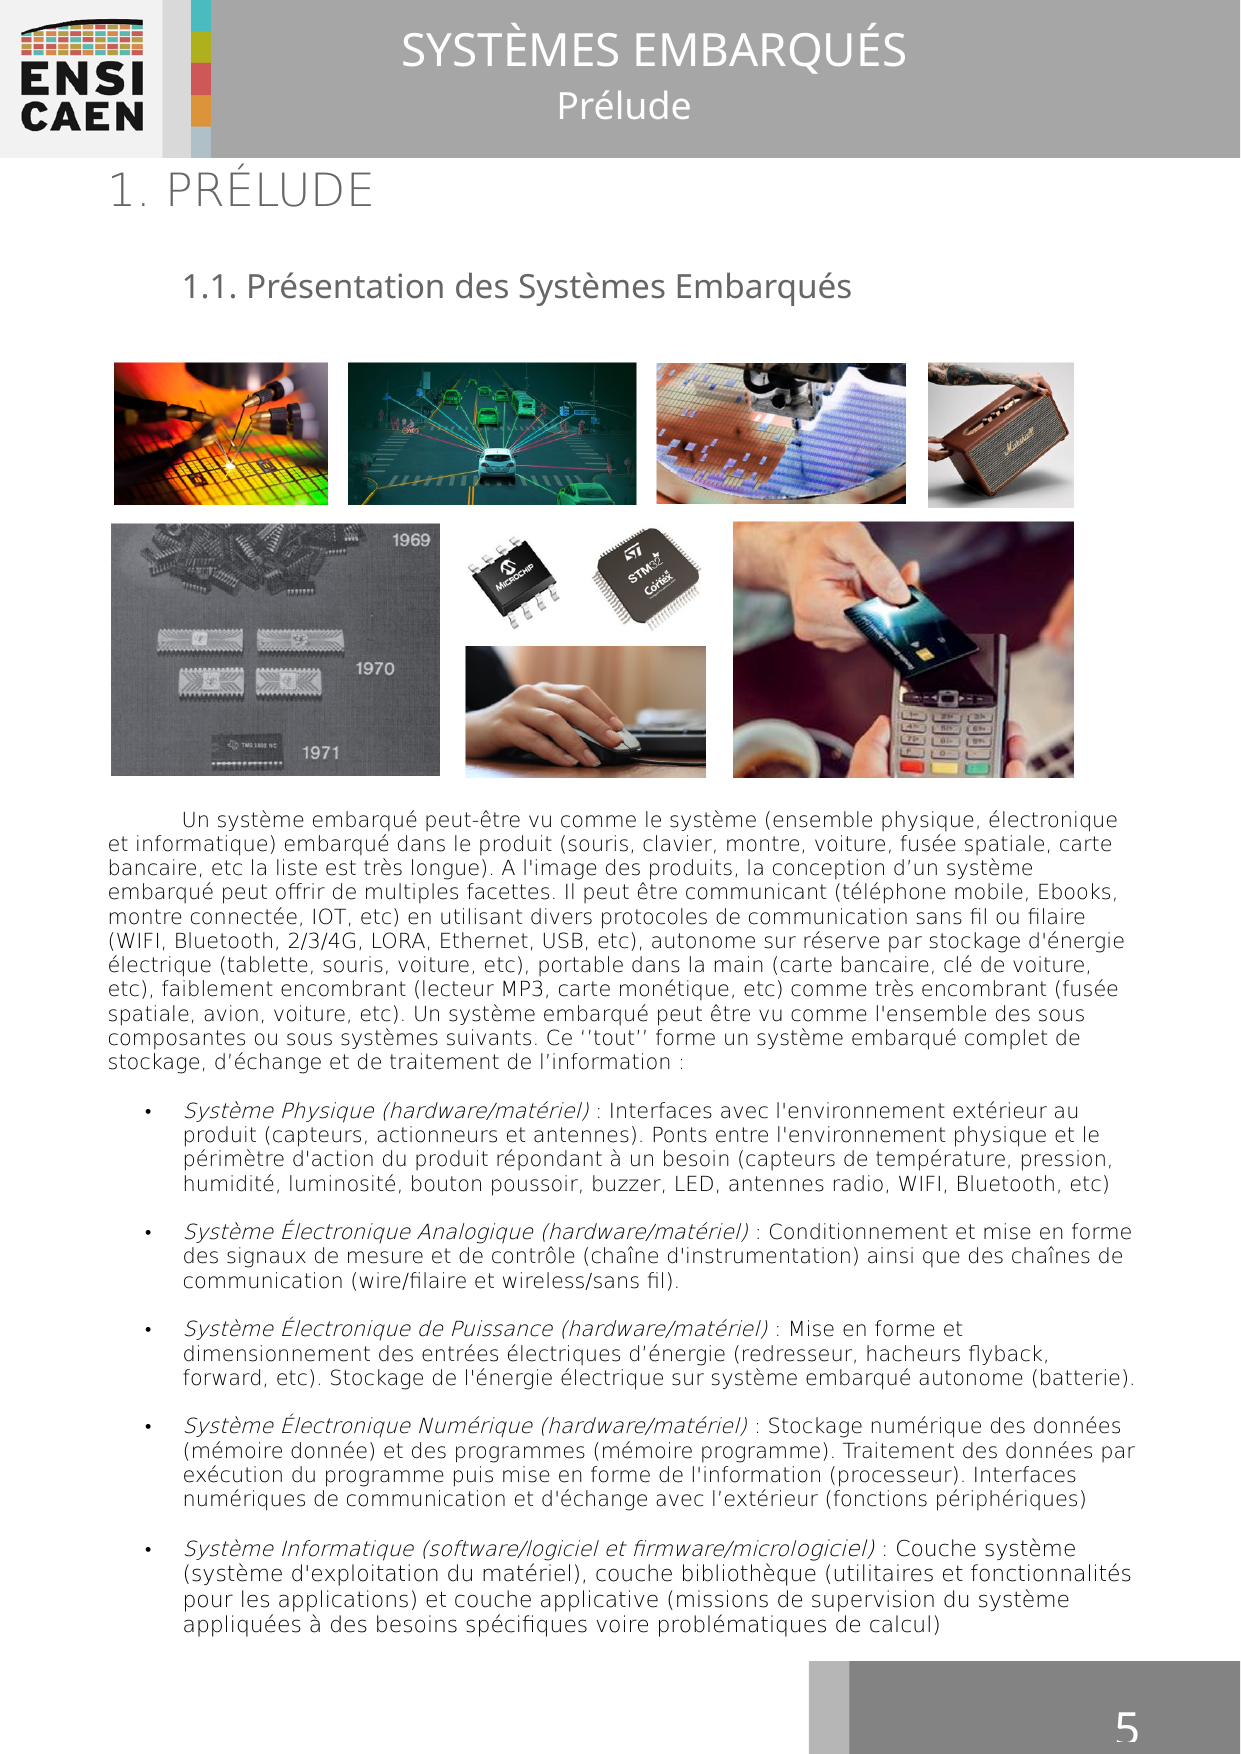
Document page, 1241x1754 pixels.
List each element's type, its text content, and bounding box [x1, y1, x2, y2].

list Système Informatique (software/logiciel et firmware/micrologiciel) : Couche système (système d'exploitation du matériel), couche bibliothèque (utilitaires et fonctionnalités pour les applications) et couche applicative (missions de supervision du système appliquées à des besoins spécifiques voire problématiques de calcul) [145, 1536, 1140, 1638]
list Système Électronique Numérique (hardware/matériel) : Stockage numérique des données (mémoire donnée) et des programmes (mémoire programme). Traitement des données par exécution du programme puis mise en forme de l'information (processeur). Interfaces numériques de communication et d'échange avec l’extérieur (fonctions périphériques) [145, 1414, 1140, 1511]
text Un système embarqué peut-être vu comme le système (ensemble physique, électronique et informatique) embarqué dans le produit (souris, clavier, montre, voiture, fusée spatiale, carte bancaire, etc la liste est très longue). A l'image des produits, la conception d’un système embarqué peut offrir de multiples facettes. Il peut être communicant (téléphone mobile, Ebooks, montre connectée, IOT, etc) en utilisant divers protocoles de communication sans fil ou filaire (WIFI, Bluetooth, 2/3/4G, LORA, Ethernet, USB, etc), autonome sur réserve par stockage d'énergie électrique (tablette, souris, voiture, etc), portable dans la main (carte bancaire, clé de voiture, etc), faiblement encombrant (lecteur MP3, carte monétique, etc) comme très encombrant (fusée spatiale, avion, voiture, etc). Un système embarqué peut être vu comme l'ensemble des sous composantes ou sous systèmes suivants. Ce ‘’tout’’ forme un système embarqué complet de stockage, d’échange et de traitement de l’information : [107, 808, 1140, 1074]
list Système Électronique Analogique (hardware/matériel) : Conditionnement et mise en forme des signaux de mesure et de contrôle (chaîne d'instrumentation) ainsi que des chaînes de communication (wire/filaire et wireless/sans fil). [145, 1220, 1140, 1293]
list Système Physique (hardware/matériel) : Interfaces avec l'environnement extérieur au produit (capteurs, actionneurs et antennes). Ponts entre l'environnement physique et le périmètre d'action du produit répondant à un besoin (capteurs de température, pression, humidité, luminosité, bouton poussoir, buzzer, LED, antennes radio, WIFI, Bluetooth, etc) [145, 1099, 1140, 1196]
text 1.1. Présentation des Systèmes Embarqués [107, 263, 1140, 308]
picture [0, 0, 1241, 158]
text 1. PRÉLUDE [107, 164, 1140, 217]
picture [107, 353, 1082, 784]
picture [808, 1661, 1241, 1754]
list Système Électronique de Puissance (hardware/matériel) : Mise en forme et dimensionnement des entrées électriques d’énergie (redresseur, hacheurs flyback, forward, etc). Stockage de l'énergie électrique sur système embarqué autonome (batterie). [145, 1317, 1140, 1390]
